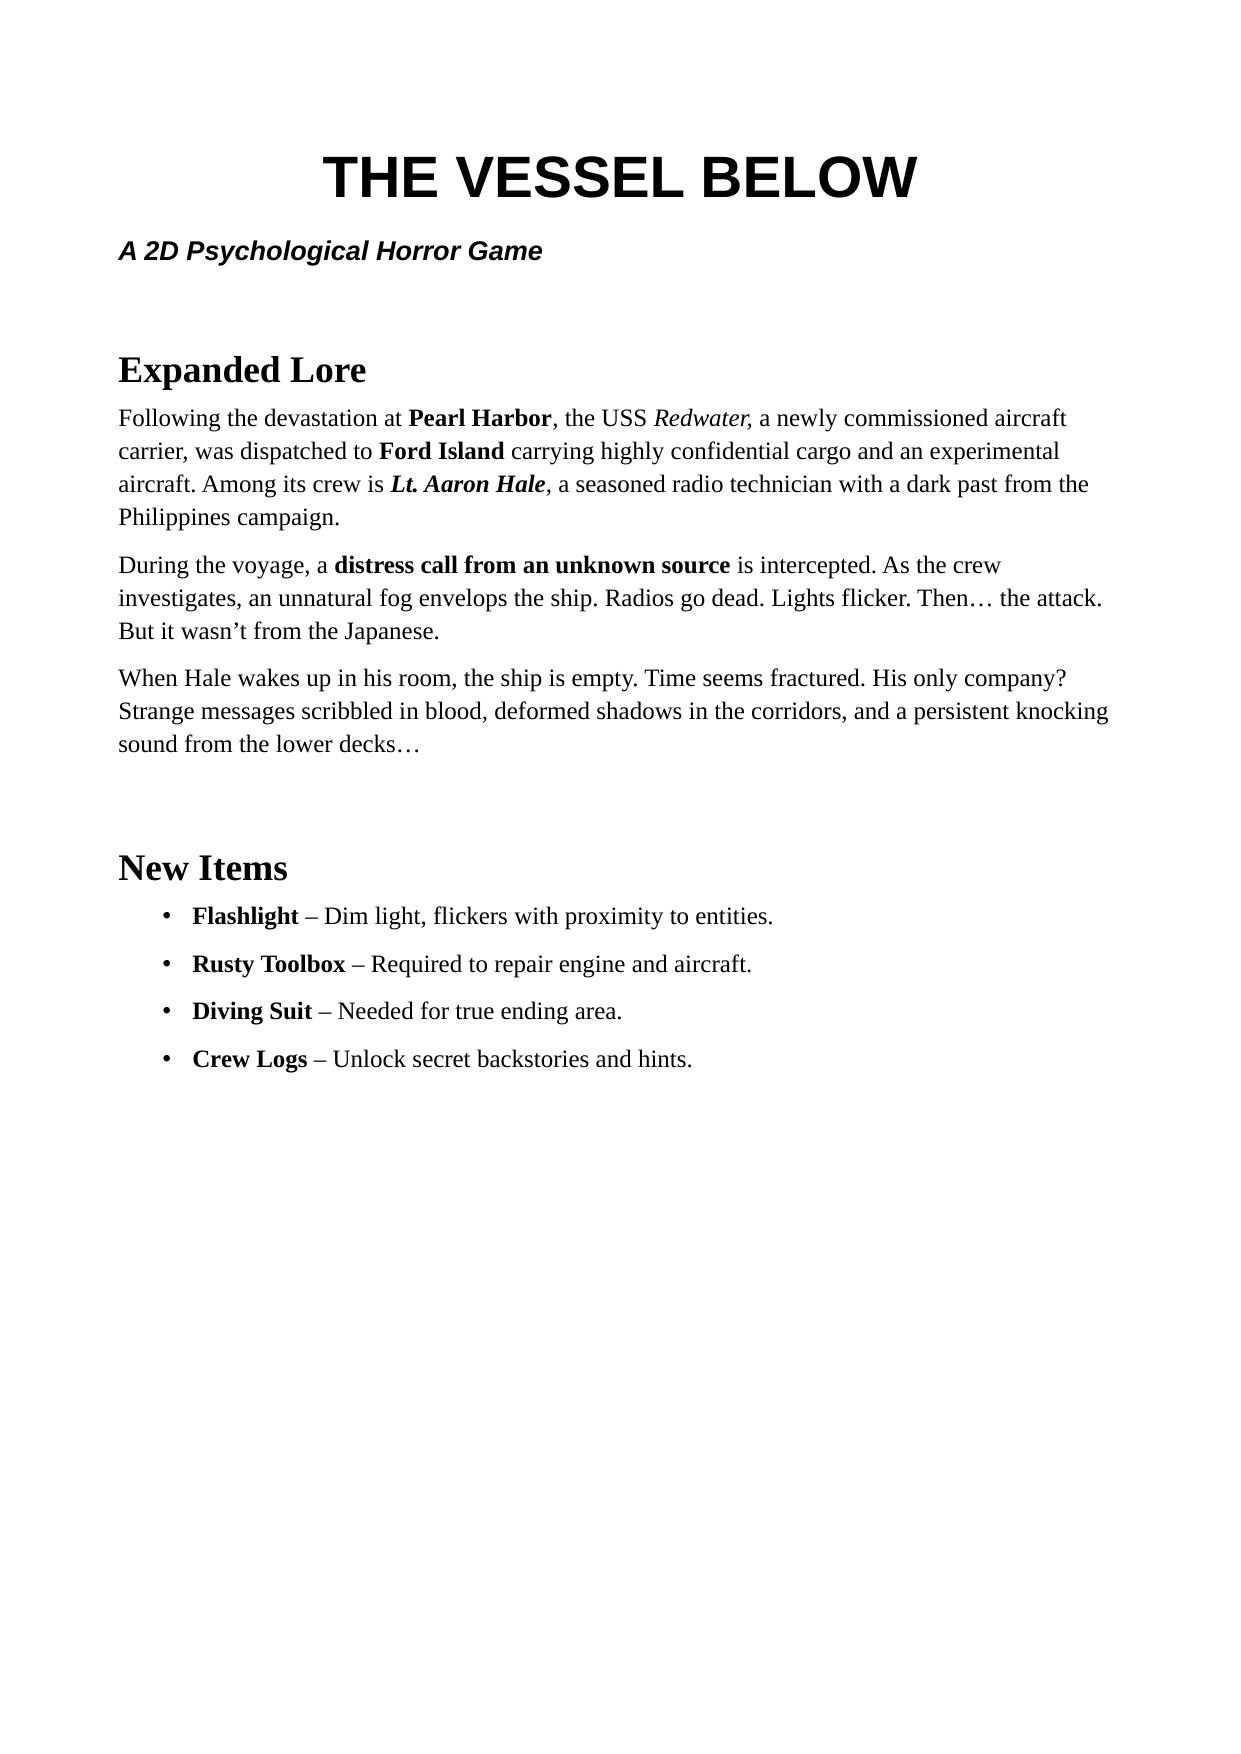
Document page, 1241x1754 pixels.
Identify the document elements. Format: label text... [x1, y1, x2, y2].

subtitle Expanded Lore [118, 347, 1122, 391]
text During the voyage, a distress call from an unknown source is intercepted. As the crew investigates, an unnatural fog envelops the ship. Radios go dead. Lights flicker. Then… the attack. But it wasn’t from the Japanese. [118, 550, 1122, 644]
subtitle New Items [118, 845, 1122, 888]
list Rusty Toolbox – Required to repair engine and aircraft. [162, 949, 1122, 977]
list Diving Suit – Needed for true ending area. [162, 996, 1122, 1025]
list Flashlight – Dim light, flickers with proximity to entities. [162, 901, 1122, 930]
text Following the devastation at Pearl Harbor, the USS Redwater, a newly commissioned aircraft carrier, was dispatched to Ford Island carrying highly confidential cargo and an experimental aircraft. Among its crew is Lt. Aaron Hale, a seasoned radio technician with a dark past from the Philippines campaign. [118, 403, 1122, 531]
subtitle A 2D Psychological Horror Game [118, 235, 1122, 266]
text When Hale wakes up in his room, the ship is empty. Time seems fractured. His only company? Strange messages scribbled in blood, deformed shadows in the corridors, and a persistent knocking sound from the lower decks… [118, 663, 1122, 758]
list Crew Logs – Unlock secret backstories and hints. [162, 1044, 1122, 1073]
title THE VESSEL BELOW [118, 143, 1122, 210]
